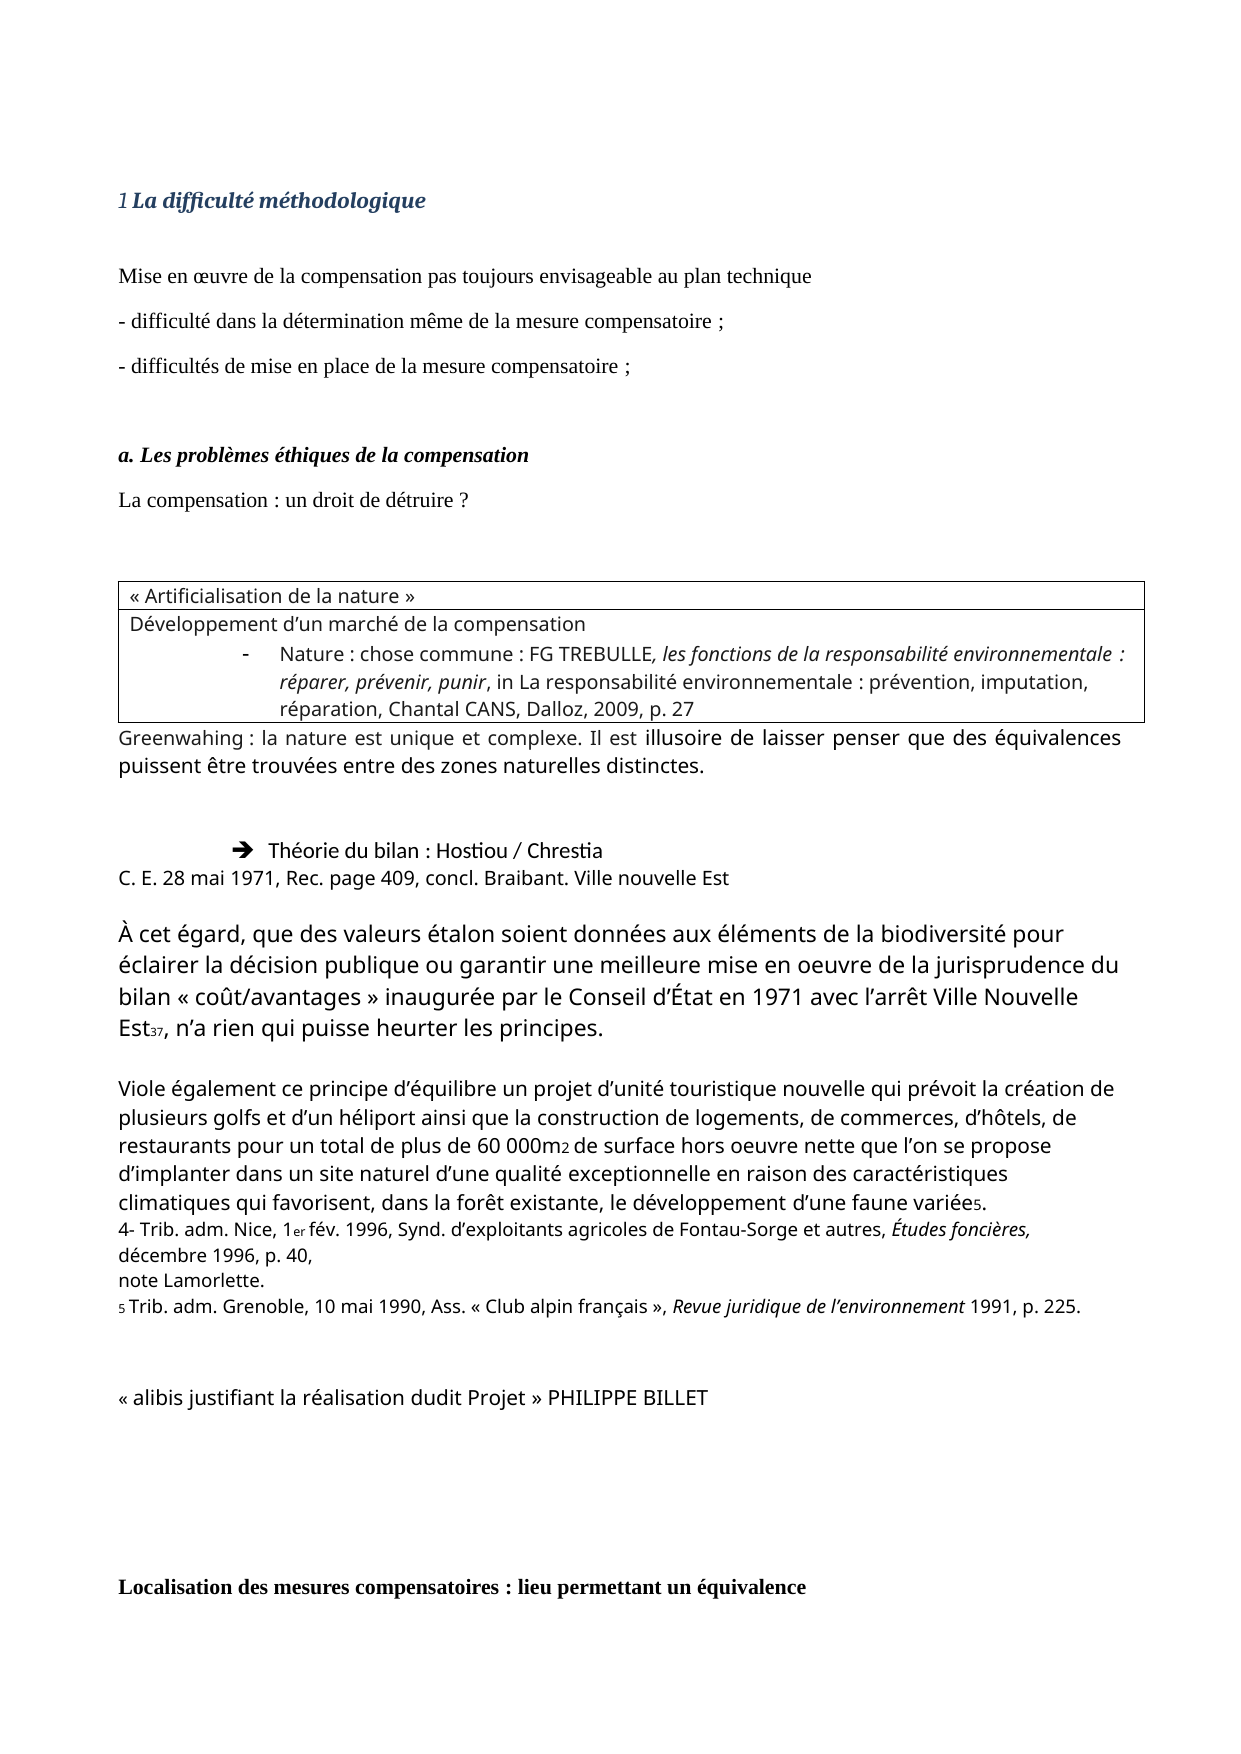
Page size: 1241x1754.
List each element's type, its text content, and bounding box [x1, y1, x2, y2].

text Mise en œuvre de la compensation pas toujours envisageable au plan technique [118, 263, 1122, 288]
text note Lamorlette. [118, 1267, 1122, 1293]
text La compensation : un droit de détruire ? [118, 487, 1122, 512]
text Greenwahing : la nature est unique et complexe. Il est illusoire de laisser penser que des équivalences puissent être trouvées entre des zones naturelles distinctes. [118, 723, 1122, 780]
subtitle La difficulté méthodologique [118, 188, 1122, 214]
table_cell Développement d’un marché de la compensation Nature : chose commune : FG TREBULLE, les fonctions de la responsabilité environnementale : réparer, prévenir, punir, in La responsabilité environnementale : prévention, imputation, réparation, Chantal CANS, Dalloz, 2009, p. 27 [119, 610, 1144, 722]
text À cet égard, que des valeurs étalon soient données aux éléments de la biodiversité pour éclairer la décision publique ou garantir une meilleure mise en oeuvre de la jurisprudence du bilan « coût/avantages » inaugurée par le Conseil d’État en 1971 avec l’arrêt Ville Nouvelle Est37, n’a rien qui puisse heurter les principes. [118, 918, 1122, 1043]
text C. E. 28 mai 1971, Rec. page 409, concl. Braibant. Ville nouvelle Est [118, 864, 1122, 891]
list Théorie du bilan : Hostiou / Chrestia [231, 836, 1122, 864]
text 4- Trib. adm. Nice, 1er fév. 1996, Synd. d’exploitants agricoles de Fontau-Sorge et autres, Études foncières, décembre 1996, p. 40, [118, 1216, 1122, 1267]
text a. Les problèmes éthiques de la compensation [118, 442, 1122, 467]
text Viole également ce principe d’équilibre un projet d’unité touristique nouvelle qui prévoit la création de plusieurs golfs et d’un héliport ainsi que la construction de logements, de commerces, d’hôtels, de restaurants pour un total de plus de 60 000m2 de surface hors oeuvre nette que l’on se propose d’implanter dans un site naturel d’une qualité exceptionnelle en raison des caractéristiques climatiques qui favorisent, dans la forêt existante, le développement d’une faune variée5. [118, 1074, 1122, 1216]
text « alibis justifiant la réalisation dudit Projet » PHILIPPE BILLET [118, 1383, 1122, 1412]
text 5 Trib. adm. Grenoble, 10 mai 1990, Ass. « Club alpin français », Revue juridique de l’environnement 1991, p. 225. [118, 1293, 1122, 1318]
table_header « Artificialisation de la nature » [119, 582, 1144, 609]
text Localisation des mesures compensatoires : lieu permettant un équivalence [118, 1574, 1122, 1599]
text - difficultés de mise en place de la mesure compensatoire ; [118, 353, 1122, 378]
text - difficulté dans la détermination même de la mesure compensatoire ; [118, 308, 1122, 333]
